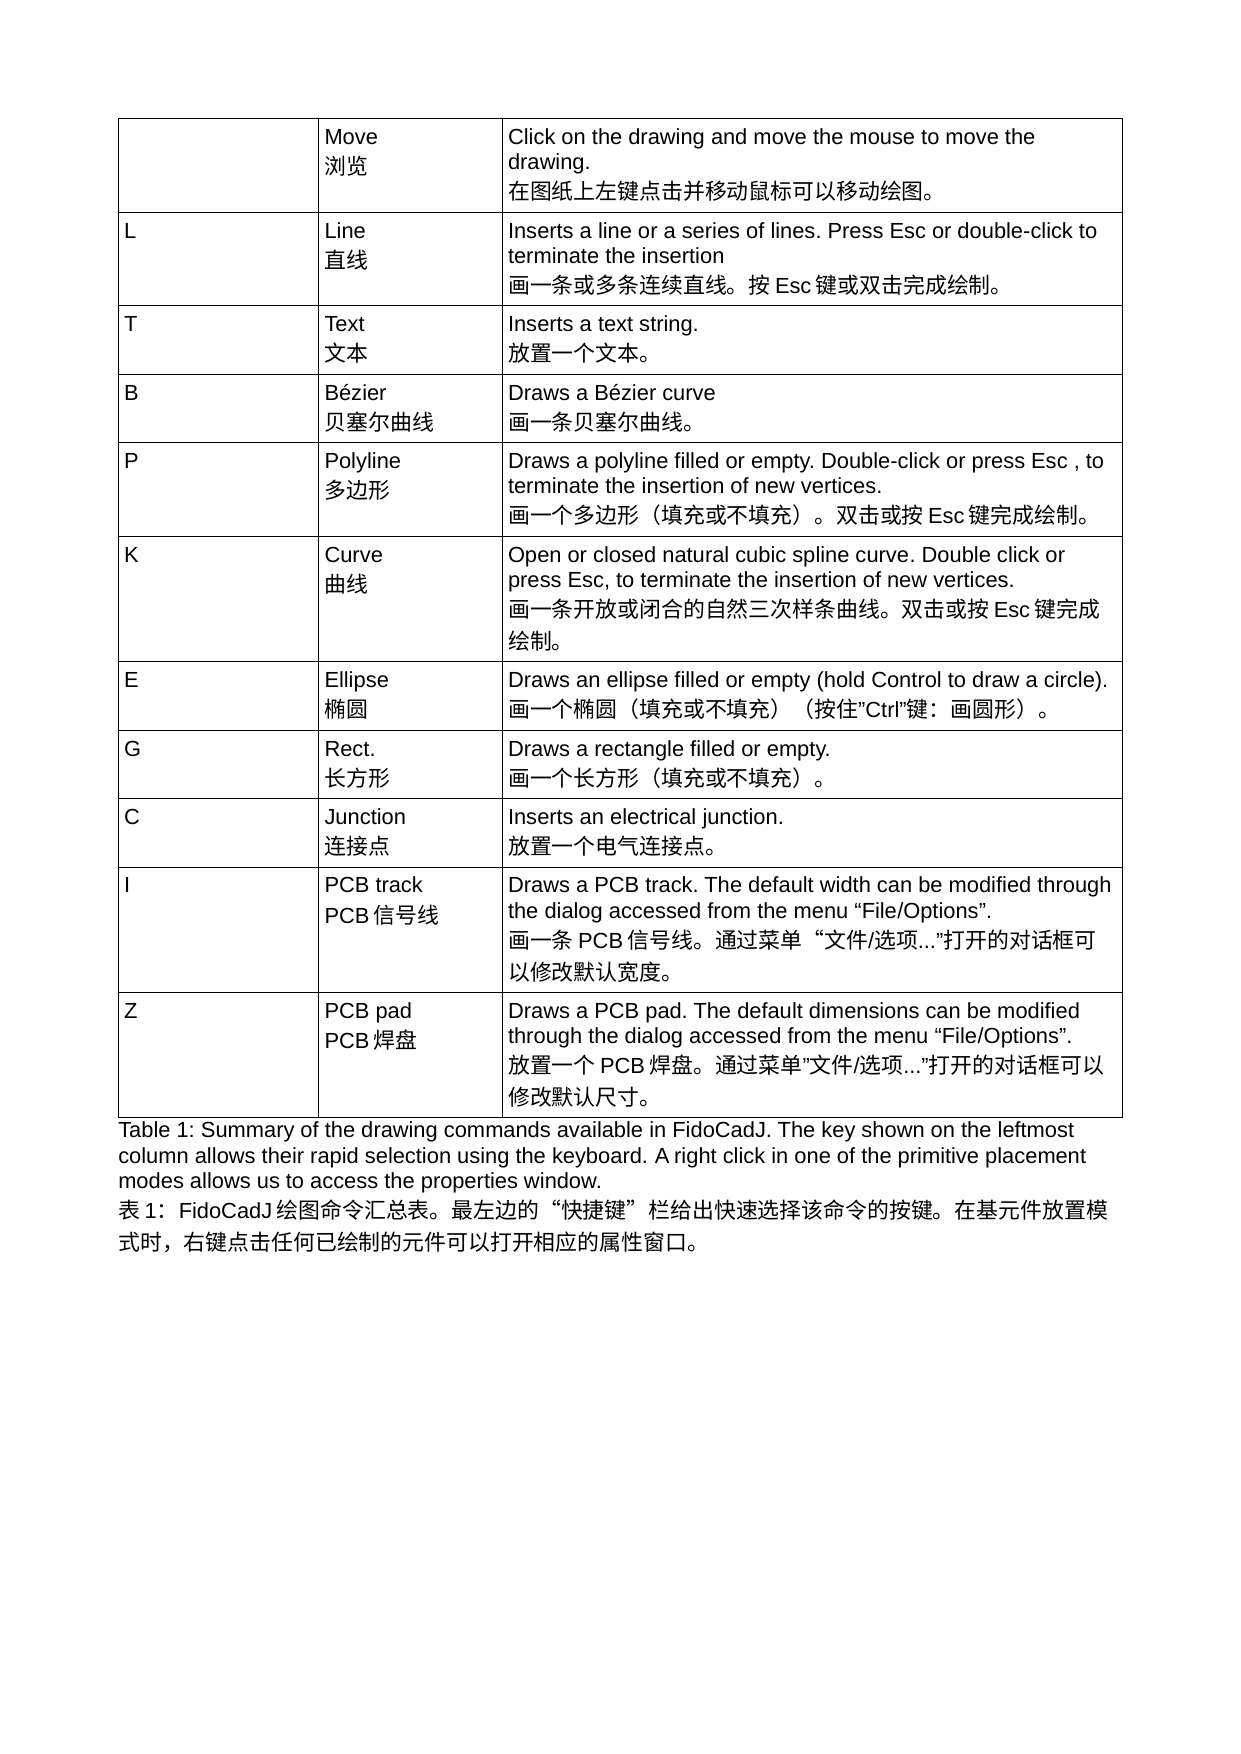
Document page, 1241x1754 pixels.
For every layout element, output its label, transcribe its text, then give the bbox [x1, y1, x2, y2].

table_cell L [119, 213, 318, 305]
table_cell Rect. 长方形 [319, 731, 502, 798]
table_cell PCB track PCB信号线 [319, 868, 502, 992]
table_cell Draws a PCB track. The default width can be modified through the dialog accessed from the menu “File/Options”. 画一条PCB信号线。通过菜单“文件/选项...”打开的对话框可以修改默认宽度。 [503, 868, 1122, 992]
subtitle Table 1: Summary of the drawing commands available in FidoCadJ. The key shown on the leftmost column allows their rapid selection using the keyboard. A right click in one of the primitive placement modes allows us to access the properties window. [118, 1118, 1122, 1193]
table_cell Draws a PCB pad. The default dimensions can be modified through the dialog accessed from the menu “File/Options”. 放置一个PCB焊盘。通过菜单”文件/选项...”打开的对话框可以修改默认尺寸。 [503, 993, 1122, 1117]
table_cell Draws a Bézier curve 画一条贝塞尔曲线。 [503, 375, 1122, 442]
table_cell P [119, 443, 318, 536]
table_cell B [119, 375, 318, 442]
table_cell Bézier 贝塞尔曲线 [319, 375, 502, 442]
table_cell Inserts an electrical junction. 放置一个电气连接点。 [503, 799, 1122, 867]
table_cell Junction 连接点 [319, 799, 502, 867]
table_cell PCB pad PCB焊盘 [319, 993, 502, 1117]
table_cell Line 直线 [319, 213, 502, 305]
table_cell Draws an ellipse filled or empty (hold Control to draw a circle). 画一个椭圆（填充或不填充）（按住”Ctrl”键：画圆形）。 [503, 662, 1122, 730]
table_cell Click on the drawing and move the mouse to move the drawing. 在图纸上左键点击并移动鼠标可以移动绘图。 [503, 119, 1122, 212]
table_cell C [119, 799, 318, 867]
table_cell [119, 119, 318, 212]
table_cell Curve 曲线 [319, 537, 502, 661]
table_cell K [119, 537, 318, 661]
table_cell Draws a rectangle filled or empty. 画一个长方形（填充或不填充）。 [503, 731, 1122, 798]
table_cell Move 浏览 [319, 119, 502, 212]
table_cell Text 文本 [319, 306, 502, 374]
table_cell Ellipse 椭圆 [319, 662, 502, 730]
table_cell Open or closed natural cubic spline curve. Double click or press Esc, to terminate the insertion of new vertices. 画一条开放或闭合的自然三次样条曲线。双击或按Esc键完成绘制。 [503, 537, 1122, 661]
table_cell Draws a polyline filled or empty. Double-click or press Esc , to terminate the insertion of new vertices. 画一个多边形（填充或不填充）。双击或按Esc键完成绘制。 [503, 443, 1122, 536]
table_cell T [119, 306, 318, 374]
table_cell Inserts a text string. 放置一个文本。 [503, 306, 1122, 374]
table_cell Z [119, 993, 318, 1117]
table_cell I [119, 868, 318, 992]
table_cell Inserts a line or a series of lines. Press Esc or double-click to terminate the insertion 画一条或多条连续直线。按Esc键或双击完成绘制。 [503, 213, 1122, 305]
table_cell G [119, 731, 318, 798]
table_cell Polyline 多边形 [319, 443, 502, 536]
subtitle 表1：FidoCadJ绘图命令汇总表。最左边的“快捷键”栏给出快速选择该命令的按键。在基元件放置模式时，右键点击任何已绘制的元件可以打开相应的属性窗口。 [118, 1193, 1122, 1256]
table_cell E [119, 662, 318, 730]
